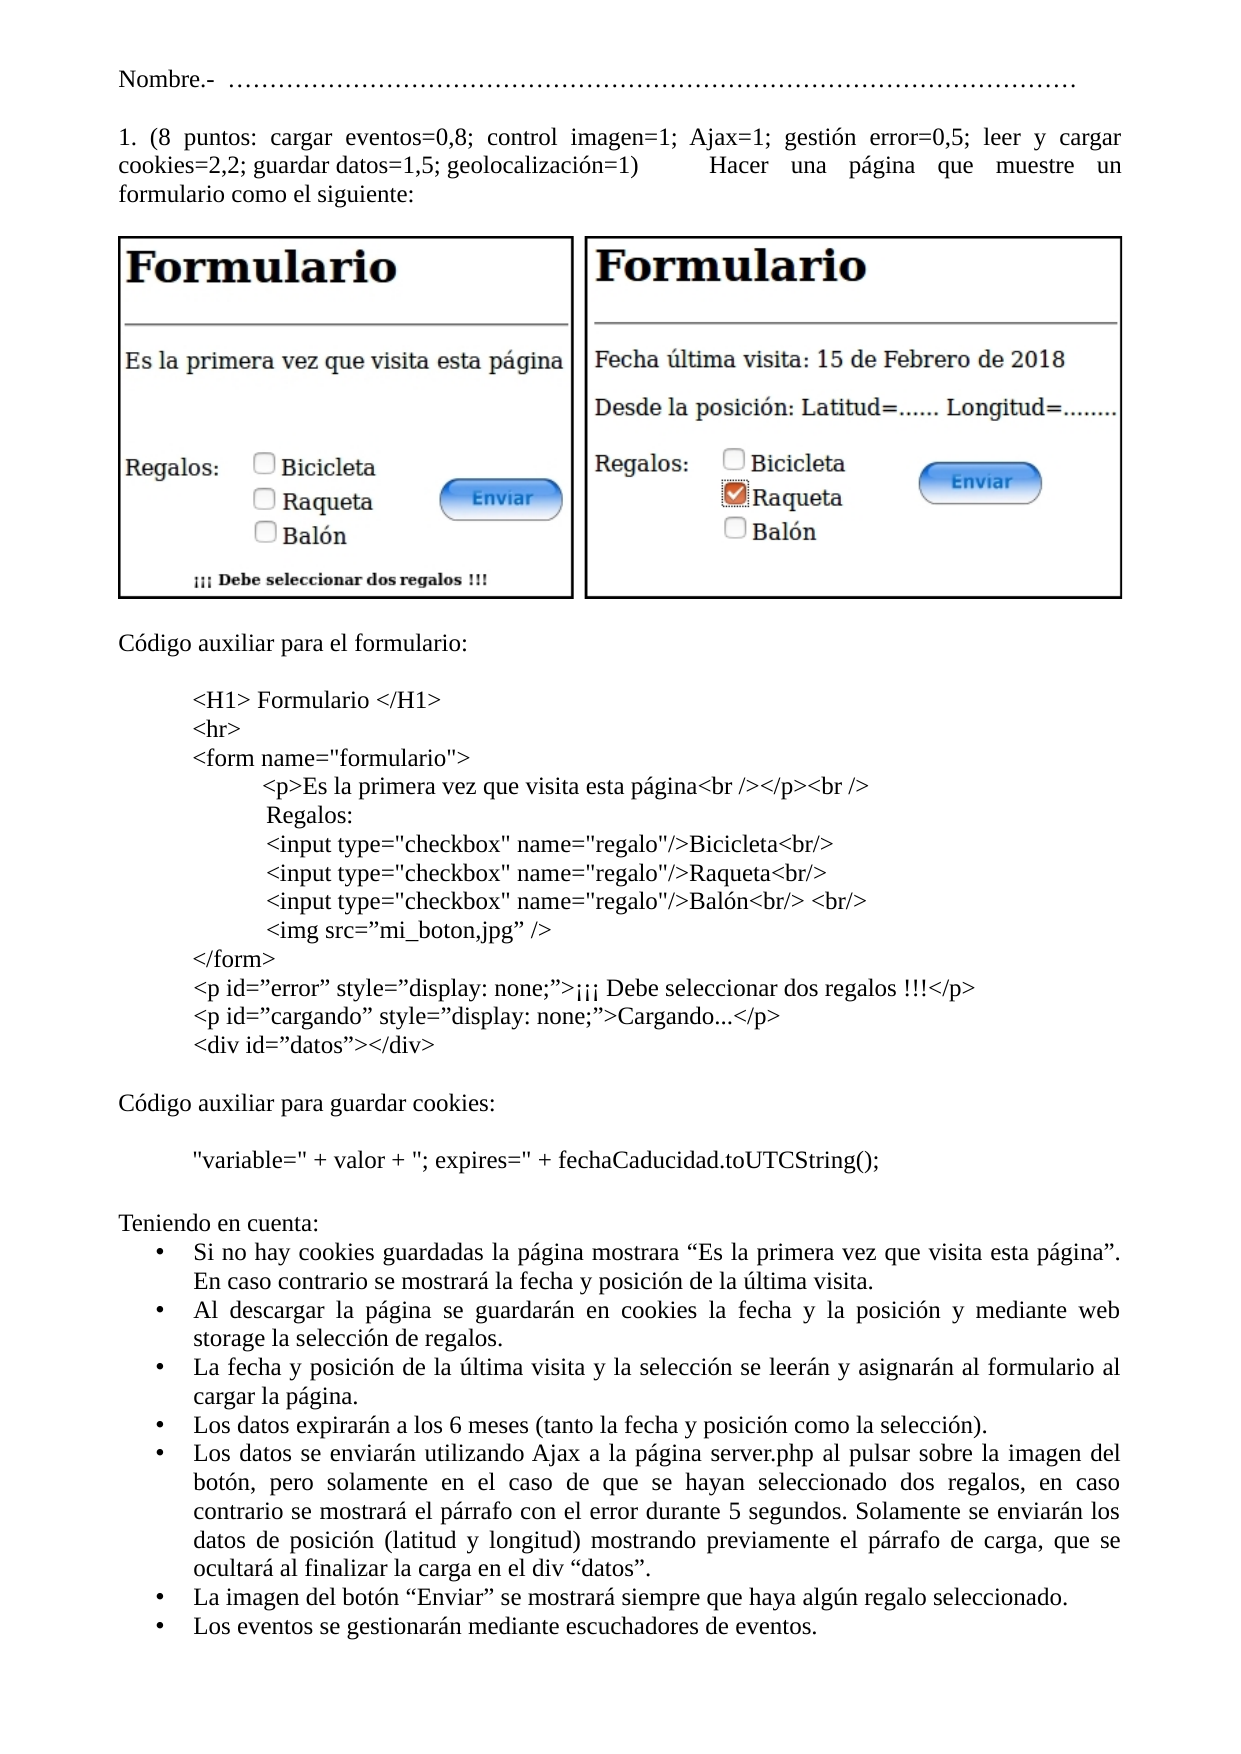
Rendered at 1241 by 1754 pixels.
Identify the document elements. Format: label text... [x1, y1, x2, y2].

text <input type="checkbox" name="regalo"/>Balón<br/> <br/> [118, 886, 1122, 915]
text Código auxiliar para guardar cookies: [118, 1088, 1122, 1116]
text <form name="formulario"> [118, 743, 1122, 771]
list Los eventos se gestionarán mediante escuchadores de eventos. [156, 1611, 1122, 1640]
text <img src=”mi_boton,jpg” /> [118, 915, 1122, 944]
text <p id=”error” style=”display: none;”>¡¡¡ Debe seleccionar dos regalos !!!</p> [118, 973, 1122, 1001]
list La fecha y posición de la última visita y la selección se leerán y asignarán al formulario al cargar la página. [156, 1352, 1122, 1410]
text <input type="checkbox" name="regalo"/>Bicicleta<br/> [118, 829, 1122, 858]
list Al descargar la página se guardarán en cookies la fecha y la posición y mediante web storage la selección de regalos. [156, 1295, 1122, 1352]
text <hr> [118, 714, 1122, 743]
text "variable=" + valor + "; expires=" + fechaCaducidad.toUTCString(); [118, 1145, 1122, 1174]
list Si no hay cookies guardadas la página mostrara “Es la primera vez que visita esta página”. En caso contrario se mostrará la fecha y posición de la última visita. [156, 1237, 1122, 1295]
text Teniendo en cuenta: [118, 1208, 1122, 1237]
text </form> [118, 944, 1122, 973]
picture [118, 236, 1123, 599]
text <p>Es la primera vez que visita esta página<br /></p><br /> [118, 771, 1122, 800]
text <p id=”cargando” style=”display: none;”>Cargando...</p> [118, 1001, 1122, 1030]
list La imagen del botón “Enviar” se mostrará siempre que haya algún regalo seleccionado. [156, 1582, 1122, 1611]
text Nombre.- ………………………………………………………………………………………… [118, 64, 1122, 93]
text <input type="checkbox" name="regalo"/>Raqueta<br/> [118, 858, 1122, 886]
text <div id=”datos”></div> [118, 1030, 1122, 1059]
text 1. (8 puntos: cargar eventos=0,8; control imagen=1; Ajax=1; gestión error=0,5; leer y cargar cookies=2,2; guardar datos=1,5; geolocalización=1) Hacer una página que muestre un formulario como el siguiente: [118, 122, 1122, 208]
list Los datos expirarán a los 6 meses (tanto la fecha y posición como la selección). [156, 1410, 1122, 1438]
text Código auxiliar para el formulario: [118, 628, 1122, 656]
text <H1> Formulario </H1> [118, 685, 1122, 714]
list Los datos se enviarán utilizando Ajax a la página server.php al pulsar sobre la imagen del botón, pero solamente en el caso de que se hayan seleccionado dos regalos, en caso contrario se mostrará el párrafo con el error durante 5 segundos. Solamente se enviarán los datos de posición (latitud y longitud) mostrando previamente el párrafo de carga, que se ocultará al finalizar la carga en el div “datos”. [156, 1438, 1122, 1582]
text Regalos: [118, 800, 1122, 829]
